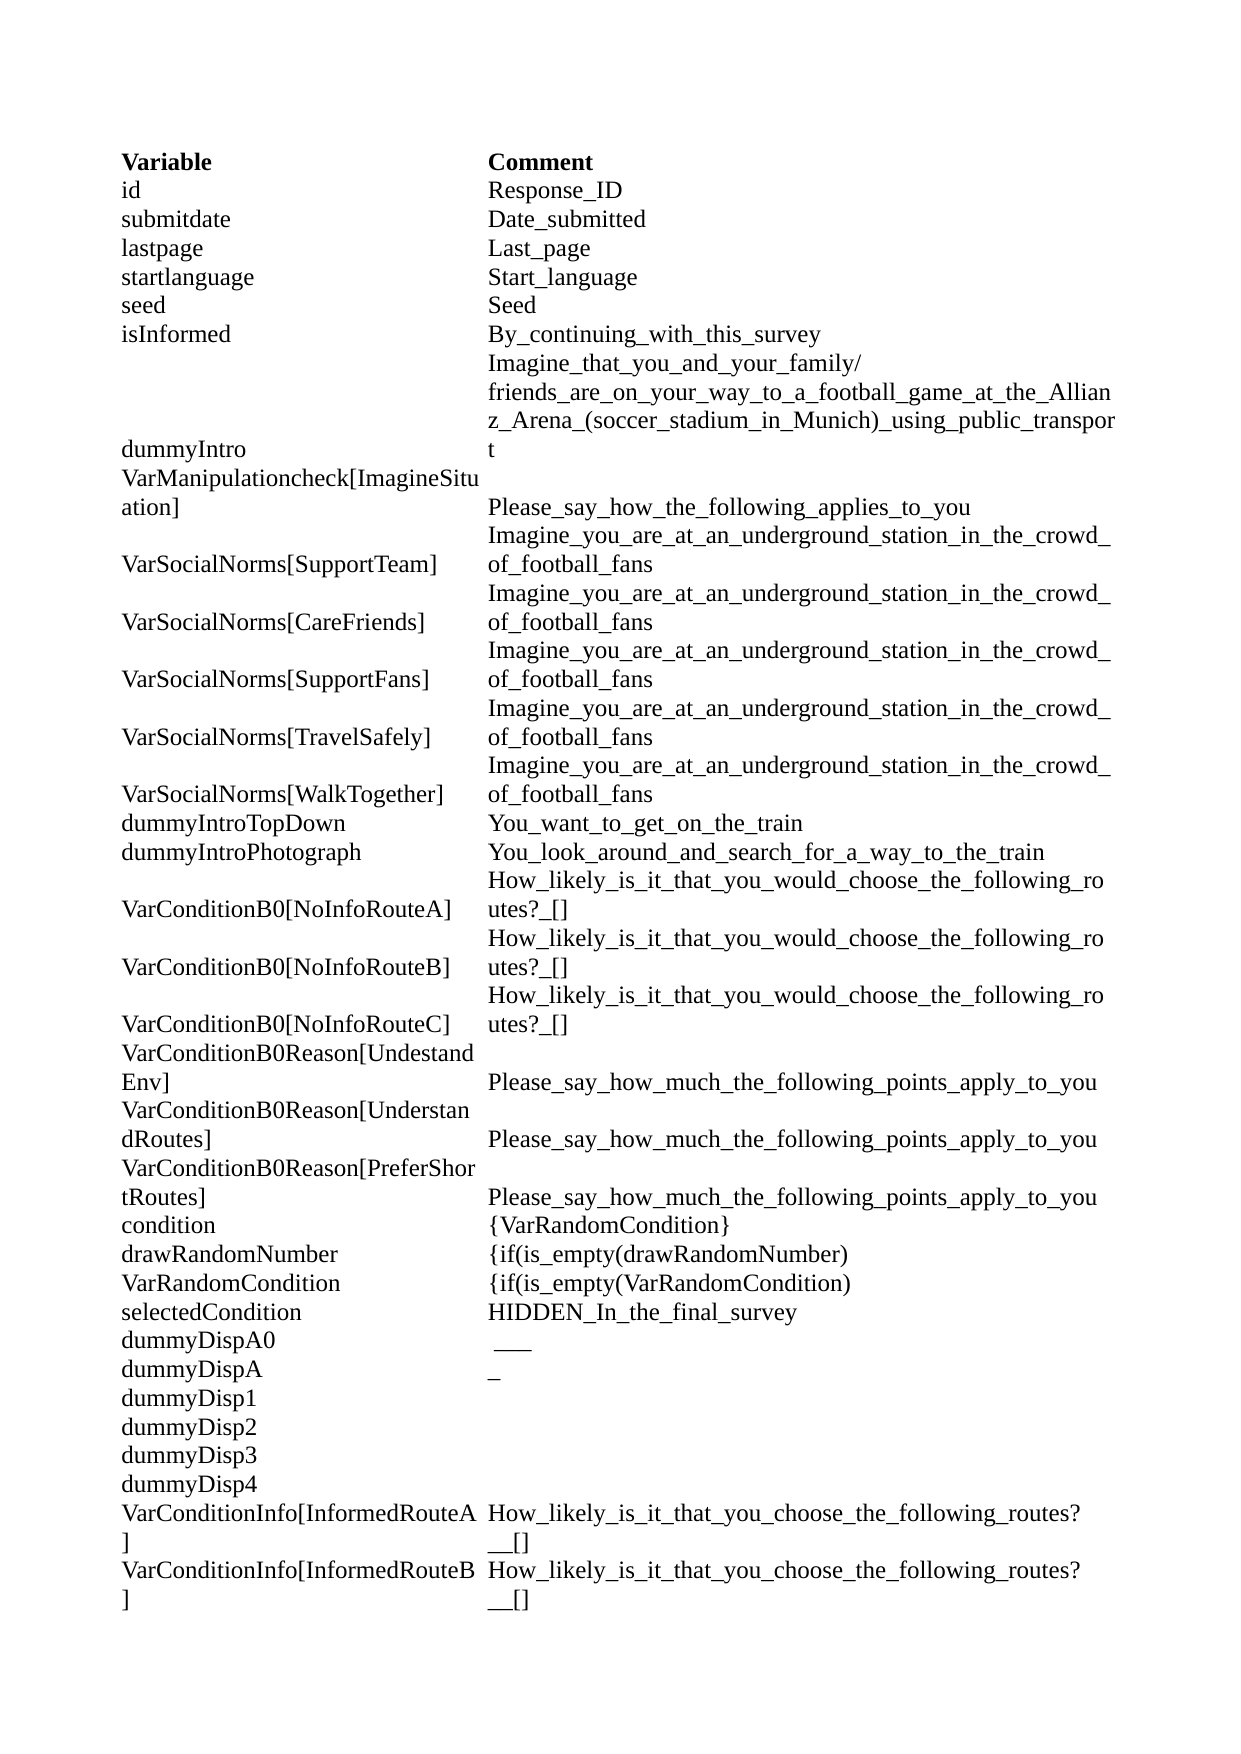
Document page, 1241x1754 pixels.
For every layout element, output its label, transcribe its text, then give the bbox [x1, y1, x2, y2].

table_cell VarConditionB0[NoInfoRouteA] [118, 866, 484, 923]
table_cell {if(is_empty(VarRandomCondition) [485, 1268, 1119, 1297]
table_cell dummyDisp1 [118, 1383, 484, 1412]
table_cell Start_language [485, 262, 1119, 291]
table_cell seed [118, 291, 484, 319]
table_cell Imagine_you_are_at_an_underground_station_in_the_crowd_of_football_fans [485, 636, 1119, 693]
table_cell submitdate [118, 204, 484, 233]
table_cell VarManipulationcheck[ImagineSituation] [118, 463, 484, 521]
table_cell dummyDisp3 [118, 1441, 484, 1469]
table_cell How_likely_is_it_that_you_would_choose_the_following_routes?_[] [485, 866, 1119, 923]
table_cell How_likely_is_it_that_you_would_choose_the_following_routes?_[] [485, 981, 1119, 1038]
table_cell {if(is_empty(drawRandomNumber) [485, 1239, 1119, 1268]
table_cell Imagine_you_are_at_an_underground_station_in_the_crowd_of_football_fans [485, 578, 1119, 636]
table_cell VarConditionInfo[InformedRouteA] [118, 1498, 484, 1556]
table_cell lastpage [118, 233, 484, 262]
table_cell _ [485, 1354, 1119, 1383]
table_cell condition [118, 1211, 484, 1239]
table_cell Date_submitted [485, 204, 1119, 233]
table_cell [485, 1412, 1119, 1441]
table_cell VarRandomCondition [118, 1268, 484, 1297]
table_cell dummyIntroTopDown [118, 808, 484, 837]
table_cell You_want_to_get_on_the_train [485, 808, 1119, 837]
table_cell dummyIntroPhotograph [118, 837, 484, 866]
table_cell VarConditionInfo[InformedRouteB] [118, 1556, 484, 1613]
table_cell How_likely_is_it_that_you_choose_the_following_routes?__[] [485, 1556, 1119, 1613]
table_cell Last_page [485, 233, 1119, 262]
table_cell Please_say_how_much_the_following_points_apply_to_you [485, 1096, 1119, 1153]
table_cell ___ [485, 1326, 1119, 1354]
table_cell dummyDisp4 [118, 1469, 484, 1498]
table_cell VarConditionB0[NoInfoRouteB] [118, 923, 484, 981]
table_cell dummyDispA0 [118, 1326, 484, 1354]
table_cell Please_say_how_the_following_applies_to_you [485, 463, 1119, 521]
table_cell VarSocialNorms[SupportFans] [118, 636, 484, 693]
table_header Comment [485, 147, 1119, 176]
table_cell dummyDispA [118, 1354, 484, 1383]
table_cell [485, 1441, 1119, 1469]
table_cell By_continuing_with_this_survey [485, 319, 1119, 348]
table_cell dummyDisp2 [118, 1412, 484, 1441]
table_cell VarSocialNorms[WalkTogether] [118, 751, 484, 808]
table_cell drawRandomNumber [118, 1239, 484, 1268]
table_cell Imagine_you_are_at_an_underground_station_in_the_crowd_of_football_fans [485, 751, 1119, 808]
table_cell HIDDEN_In_the_final_survey [485, 1297, 1119, 1326]
table_header Variable [118, 147, 484, 176]
table_cell {VarRandomCondition} [485, 1211, 1119, 1239]
table_cell startlanguage [118, 262, 484, 291]
table_cell [485, 1383, 1119, 1412]
table_cell VarSocialNorms[CareFriends] [118, 578, 484, 636]
table_cell Please_say_how_much_the_following_points_apply_to_you [485, 1153, 1119, 1211]
table_cell isInformed [118, 319, 484, 348]
table_cell Imagine_you_are_at_an_underground_station_in_the_crowd_of_football_fans [485, 693, 1119, 751]
table_cell VarConditionB0[NoInfoRouteC] [118, 981, 484, 1038]
table_cell You_look_around_and_search_for_a_way_to_the_train [485, 837, 1119, 866]
table_cell Response_ID [485, 176, 1119, 204]
table_cell Please_say_how_much_the_following_points_apply_to_you [485, 1038, 1119, 1096]
table_cell Imagine_you_are_at_an_underground_station_in_the_crowd_of_football_fans [485, 521, 1119, 578]
table_cell VarSocialNorms[TravelSafely] [118, 693, 484, 751]
table_cell VarConditionB0Reason[UndestandEnv] [118, 1038, 484, 1096]
table_cell Seed [485, 291, 1119, 319]
table_cell Imagine_that_you_and_your_family/friends_are_on_your_way_to_a_football_game_at_the_Allianz_Arena_(soccer_stadium_in_Munich)_using_public_transport [485, 348, 1119, 463]
table_cell VarSocialNorms[SupportTeam] [118, 521, 484, 578]
table_cell VarConditionB0Reason[UnderstandRoutes] [118, 1096, 484, 1153]
table_cell dummyIntro [118, 348, 484, 463]
table_cell selectedCondition [118, 1297, 484, 1326]
table_cell How_likely_is_it_that_you_would_choose_the_following_routes?_[] [485, 923, 1119, 981]
table_cell VarConditionB0Reason[PreferShortRoutes] [118, 1153, 484, 1211]
table_cell How_likely_is_it_that_you_choose_the_following_routes?__[] [485, 1498, 1119, 1556]
table_cell [485, 1469, 1119, 1498]
table_cell id [118, 176, 484, 204]
